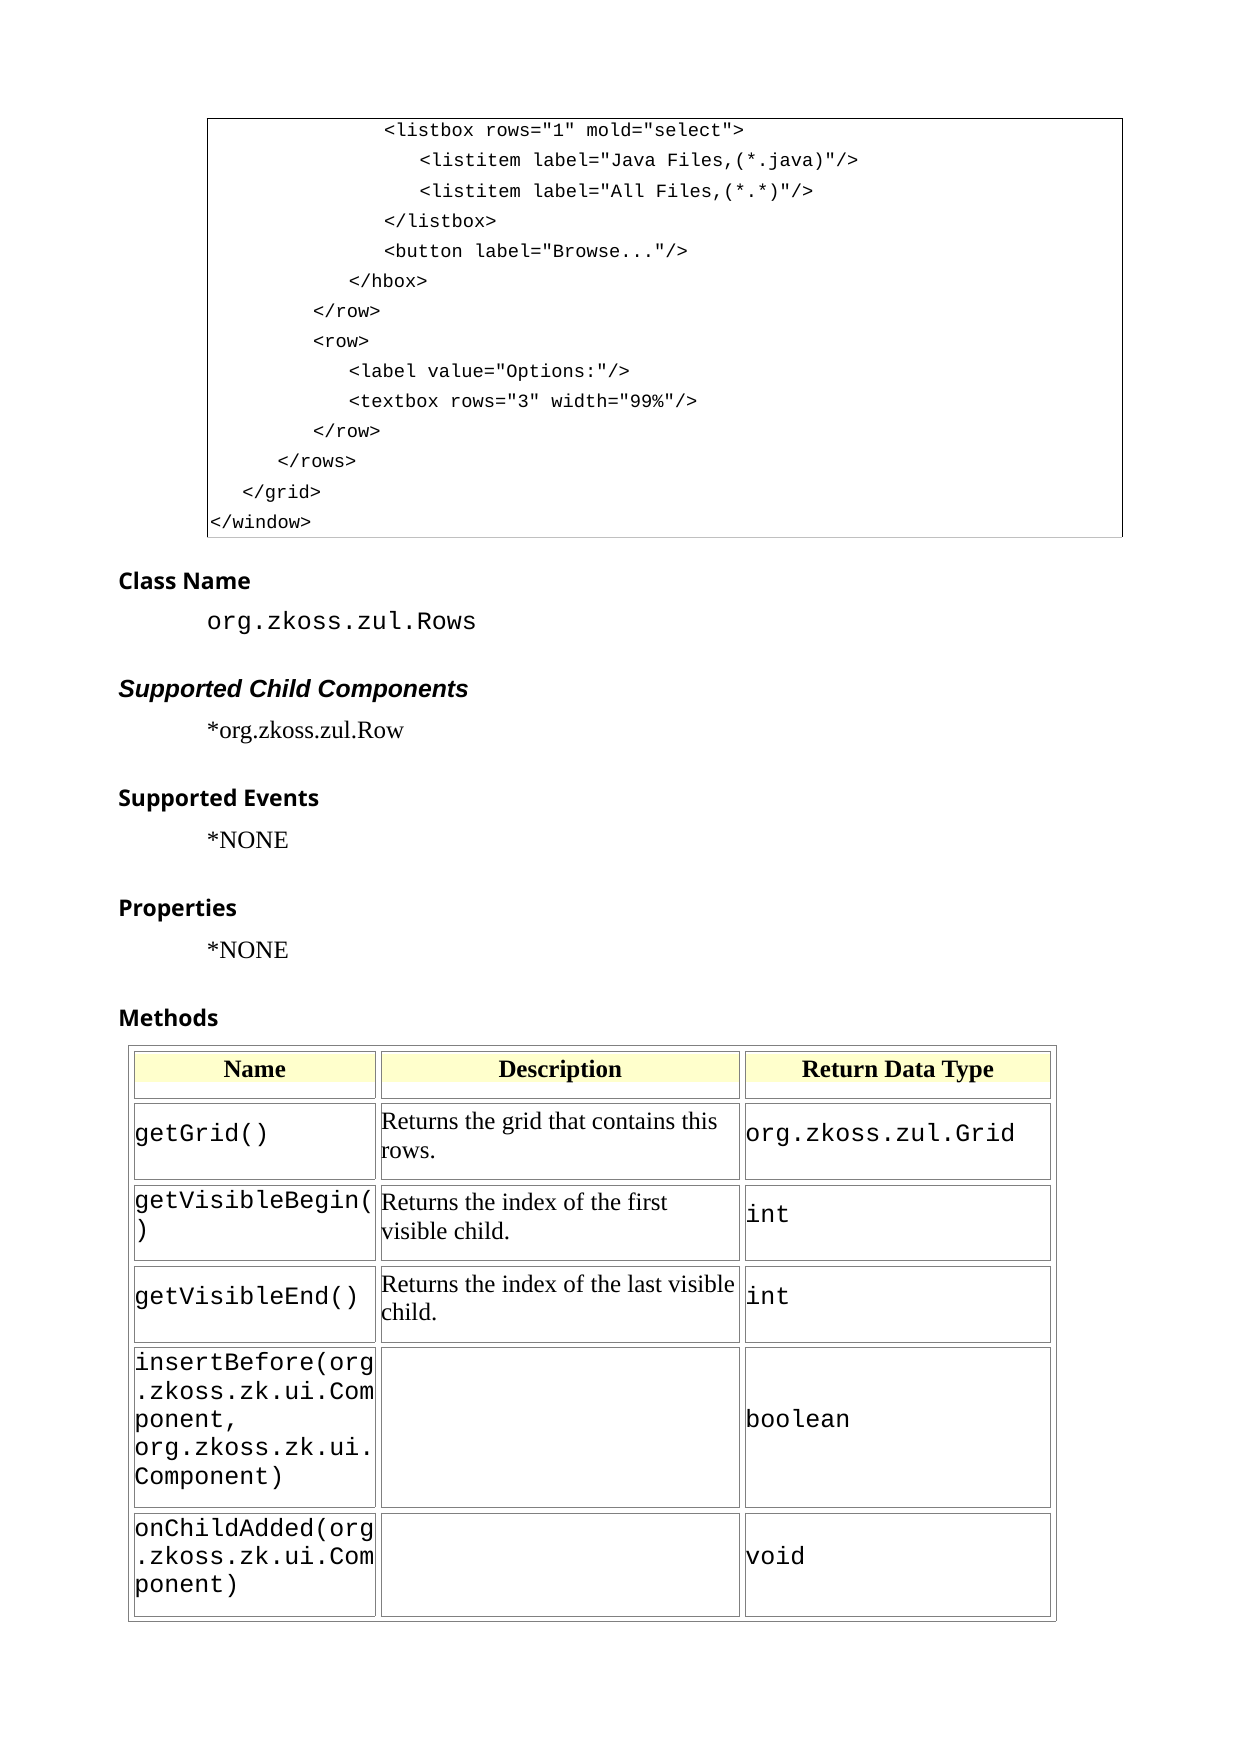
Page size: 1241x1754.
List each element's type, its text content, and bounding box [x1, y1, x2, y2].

text <listbox rows="1" mold="select"> [208, 119, 1122, 142]
table_cell Returns the index of the last visible child. [378, 1260, 742, 1342]
table_cell [378, 1507, 742, 1616]
table_cell getGrid() [131, 1098, 378, 1179]
text </window> [208, 509, 1122, 537]
table_cell org.zkoss.zul.Grid [742, 1098, 1053, 1179]
text </row> [208, 419, 1122, 443]
subtitle Class Name [118, 565, 1122, 596]
table_cell getVisibleBegin() [131, 1179, 378, 1260]
text org.zkoss.zul.Rows [207, 608, 1122, 637]
table_cell Returns the index of the first visible child. [378, 1179, 742, 1260]
text </rows> [208, 449, 1122, 473]
table_header Name [131, 1046, 378, 1098]
table_cell [378, 1342, 742, 1507]
table_cell boolean [742, 1342, 1053, 1507]
text </grid> [208, 479, 1122, 504]
text </listbox> [208, 208, 1122, 233]
text <label value="Options:"/> [208, 359, 1122, 383]
table_cell int [742, 1260, 1053, 1342]
text *NONE [207, 935, 1122, 964]
table_cell [382, 1348, 739, 1507]
text </row> [208, 299, 1122, 323]
subtitle Supported Child Components [118, 674, 1122, 703]
table_cell onChildAdded(org.zkoss.zk.ui.Component) [131, 1507, 378, 1616]
table_cell [382, 1514, 739, 1616]
table_cell getVisibleEnd() [131, 1260, 378, 1342]
text <row> [208, 329, 1122, 353]
text <listitem label="Java Files,(*.java)"/> [208, 148, 1122, 172]
text *org.zkoss.zul.Row [207, 715, 1122, 744]
table_header Return Data Type [742, 1046, 1053, 1098]
table_cell int [742, 1179, 1053, 1260]
table_cell Returns the grid that contains this rows. [378, 1098, 742, 1179]
table_header Description [378, 1046, 742, 1098]
text <listitem label="All Files,(*.*)"/> [208, 178, 1122, 203]
text </hbox> [208, 269, 1122, 293]
subtitle Methods [118, 1002, 1122, 1033]
table_cell insertBefore(org.zkoss.zk.ui.Component, org.zkoss.zk.ui.Component) [131, 1342, 378, 1507]
text *NONE [207, 825, 1122, 854]
subtitle Properties [118, 892, 1122, 923]
text <textbox rows="3" width="99%"/> [208, 389, 1122, 413]
table_cell void [742, 1507, 1053, 1616]
subtitle Supported Events [118, 782, 1122, 813]
text <button label="Browse..."/> [208, 238, 1122, 263]
